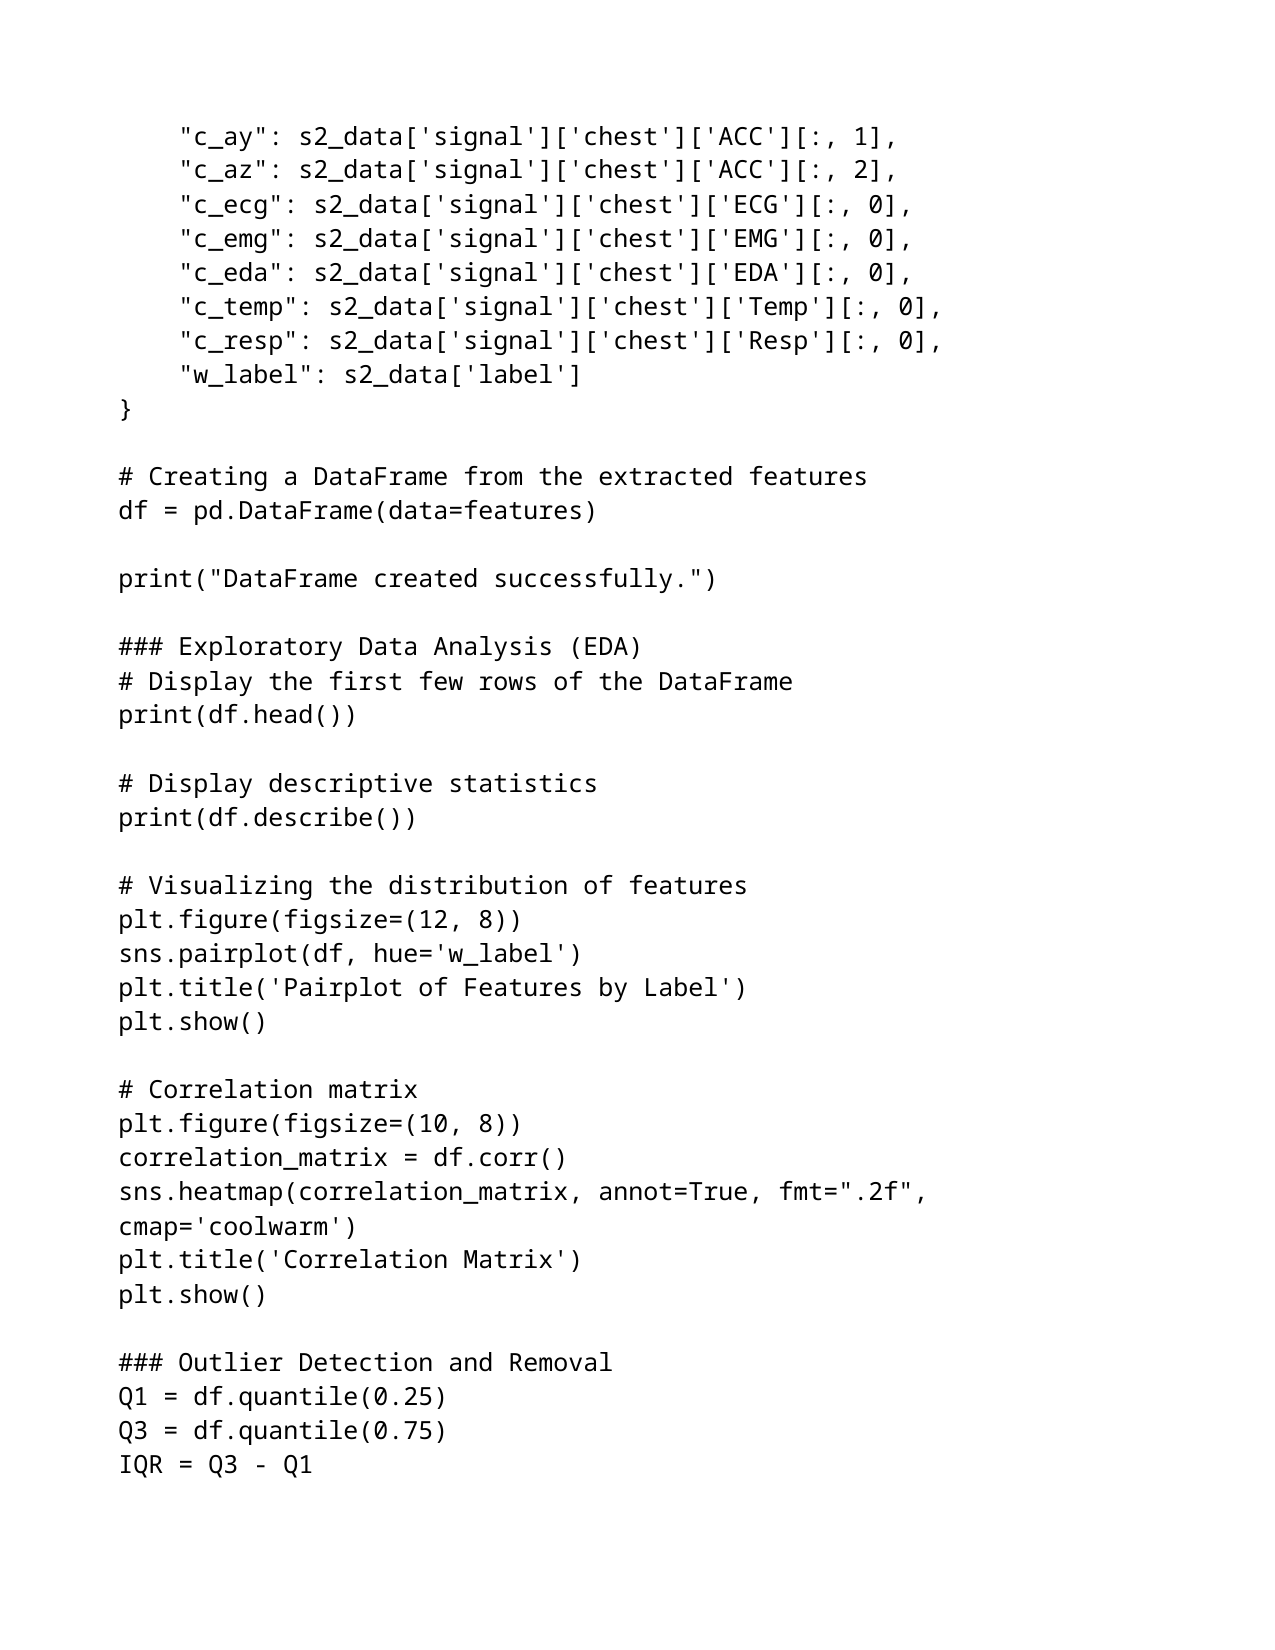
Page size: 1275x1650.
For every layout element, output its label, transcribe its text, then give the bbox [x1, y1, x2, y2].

text ### Outlier Detection and Removal [118, 1344, 1157, 1378]
text plt.title('Correlation Matrix') [118, 1242, 1157, 1276]
text # Display the first few rows of the DataFrame [118, 663, 1157, 697]
text # Display descriptive statistics [118, 765, 1157, 799]
text Q3 = df.quantile(0.75) [118, 1412, 1157, 1447]
text "c_temp": s2_data['signal']['chest']['Temp'][:, 0], [118, 288, 1157, 322]
text plt.show() [118, 1276, 1157, 1310]
text # Correlation matrix [118, 1072, 1157, 1106]
text Q1 = df.quantile(0.25) [118, 1378, 1157, 1412]
text df = pd.DataFrame(data=features) [118, 493, 1157, 527]
text "c_resp": s2_data['signal']['chest']['Resp'][:, 0], [118, 322, 1157, 357]
text "c_ecg": s2_data['signal']['chest']['ECG'][:, 0], [118, 186, 1157, 220]
text "c_az": s2_data['signal']['chest']['ACC'][:, 2], [118, 152, 1157, 186]
text print("DataFrame created successfully.") [118, 561, 1157, 595]
text sns.pairplot(df, hue='w_label') [118, 936, 1157, 970]
text sns.heatmap(correlation_matrix, annot=True, fmt=".2f", cmap='coolwarm') [118, 1174, 1157, 1242]
text plt.show() [118, 1004, 1157, 1038]
text plt.figure(figsize=(10, 8)) [118, 1106, 1157, 1140]
text print(df.describe()) [118, 799, 1157, 833]
text "c_emg": s2_data['signal']['chest']['EMG'][:, 0], [118, 220, 1157, 254]
text "c_eda": s2_data['signal']['chest']['EDA'][:, 0], [118, 254, 1157, 288]
text } [118, 391, 1157, 425]
text plt.figure(figsize=(12, 8)) [118, 902, 1157, 936]
text plt.title('Pairplot of Features by Label') [118, 970, 1157, 1004]
text print(df.head()) [118, 697, 1157, 731]
text "w_label": s2_data['label'] [118, 357, 1157, 391]
text ### Exploratory Data Analysis (EDA) [118, 629, 1157, 663]
text correlation_matrix = df.corr() [118, 1140, 1157, 1174]
text IQR = Q3 - Q1 [118, 1447, 1157, 1481]
text # Visualizing the distribution of features [118, 867, 1157, 902]
text # Creating a DataFrame from the extracted features [118, 459, 1157, 493]
text "c_ay": s2_data['signal']['chest']['ACC'][:, 1], [118, 118, 1157, 152]
